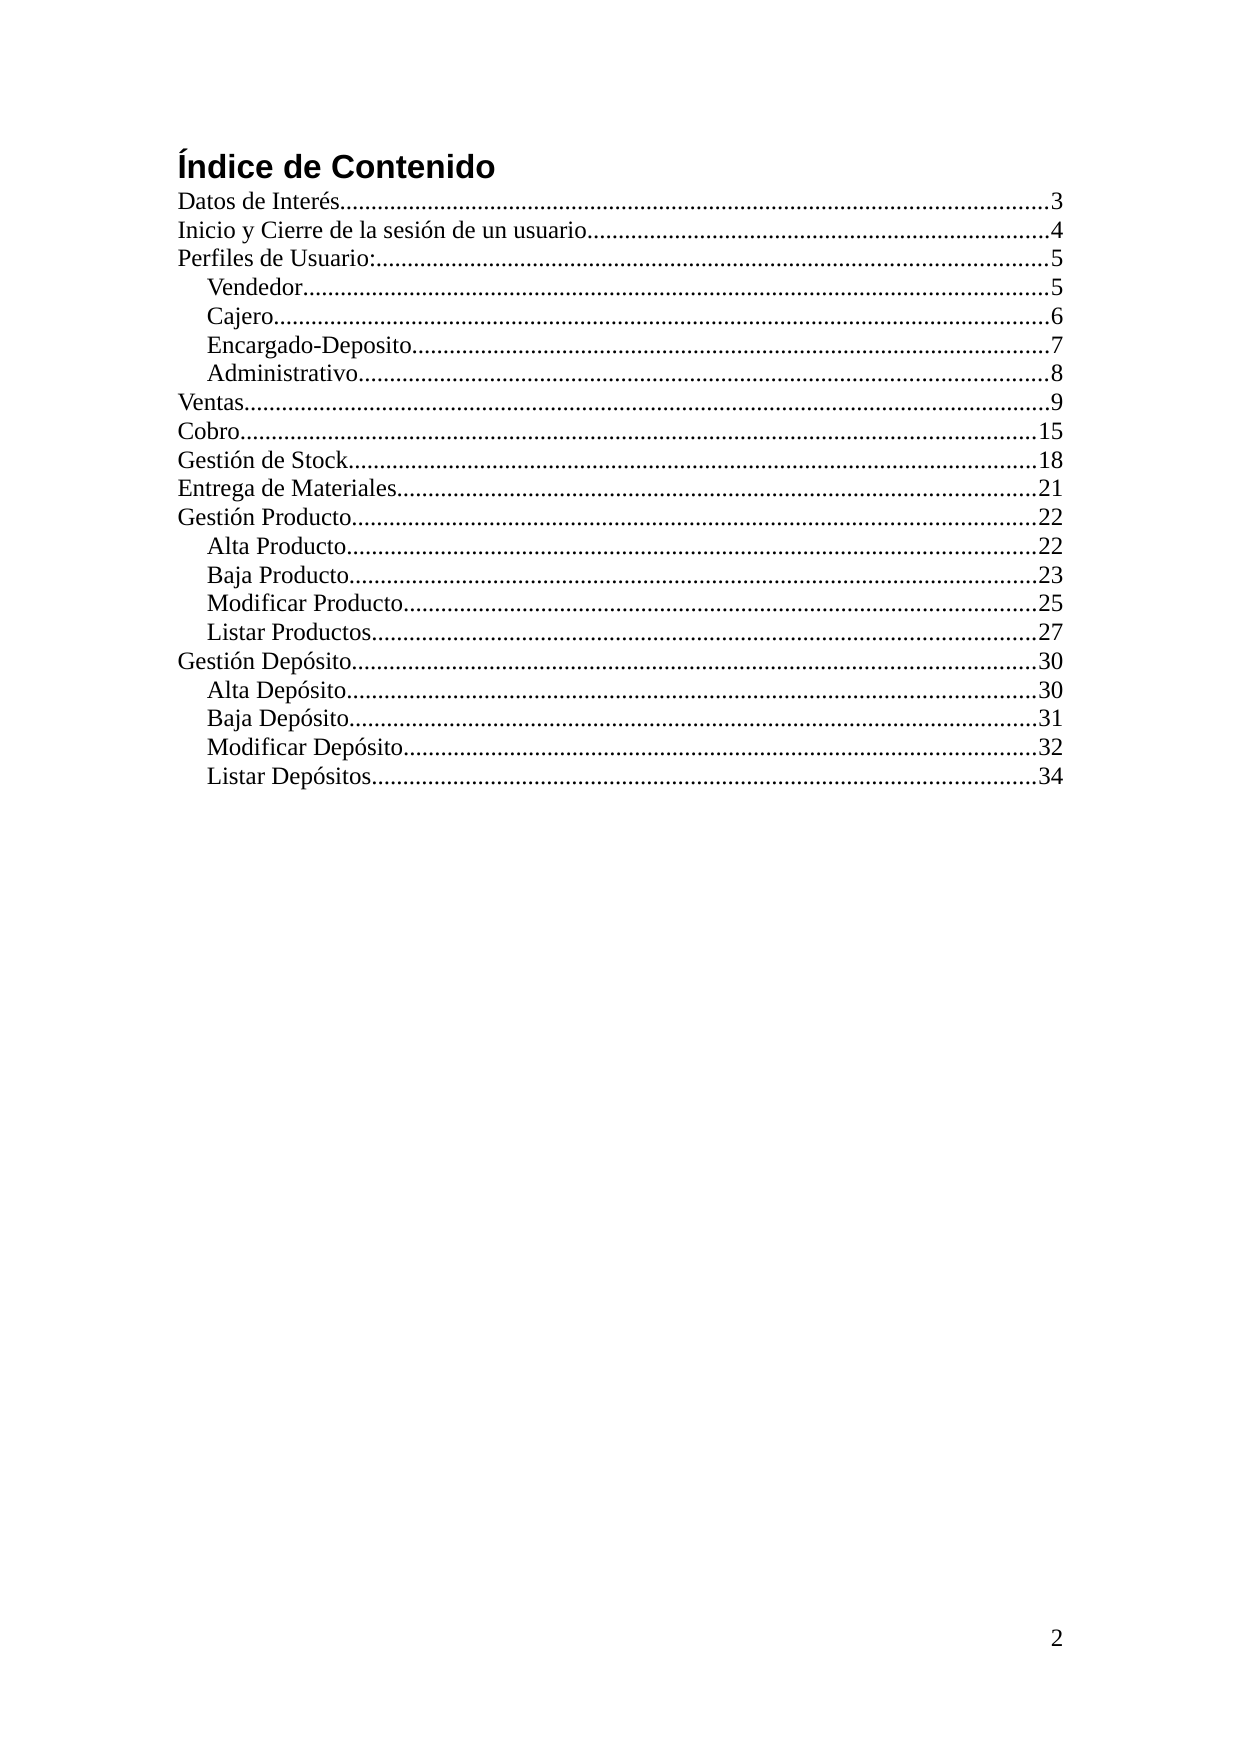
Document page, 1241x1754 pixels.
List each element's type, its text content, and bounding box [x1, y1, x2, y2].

text Perfiles de Usuario: 5 [177, 243, 1063, 272]
text Alta Producto 22 [207, 531, 1063, 560]
text Alta Depósito 30 [207, 675, 1063, 703]
text Gestión Depósito 30 [177, 646, 1063, 675]
text Listar Productos 27 [207, 617, 1063, 646]
text Modificar Depósito 32 [207, 732, 1063, 761]
text Encargado-Deposito 7 [207, 330, 1063, 358]
text Cobro 15 [177, 416, 1063, 445]
text Baja Producto 23 [207, 560, 1063, 588]
text Ventas 9 [177, 387, 1063, 416]
text Entrega de Materiales 21 [177, 473, 1063, 502]
text Listar Depósitos 34 [207, 761, 1063, 790]
text Datos de Interés 3 [177, 186, 1063, 215]
text Modificar Producto 25 [207, 588, 1063, 617]
text Administrativo 8 [207, 358, 1063, 387]
subtitle Índice de Contenido [177, 148, 1063, 186]
text Inicio y Cierre de la sesión de un usuario 4 [177, 215, 1063, 243]
text Gestión de Stock 18 [177, 445, 1063, 473]
text Vendedor 5 [207, 272, 1063, 301]
text Cajero 6 [207, 301, 1063, 330]
text Gestión Producto 22 [177, 502, 1063, 531]
text Baja Depósito 31 [207, 703, 1063, 732]
